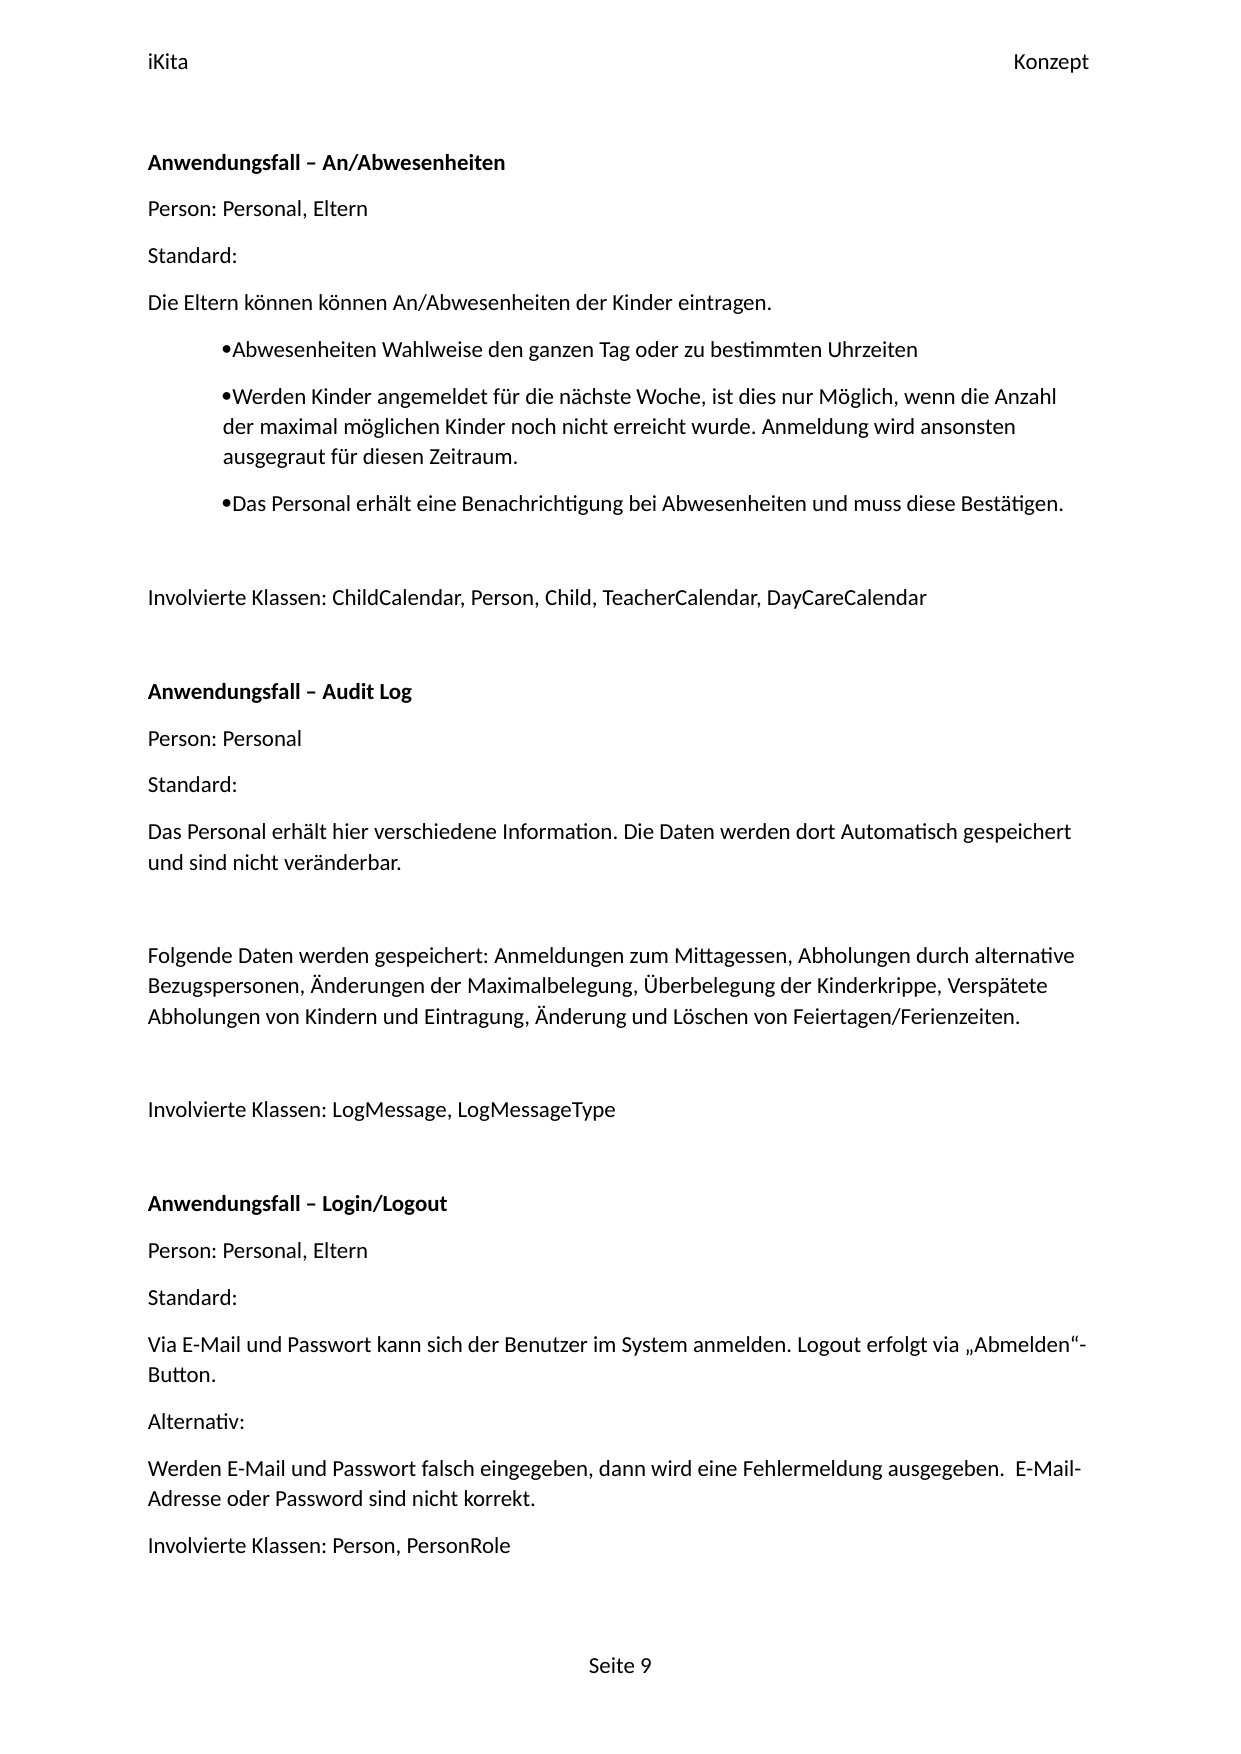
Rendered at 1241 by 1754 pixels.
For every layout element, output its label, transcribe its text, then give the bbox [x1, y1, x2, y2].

text Anwendungsfall – Login/Logout [148, 1189, 1093, 1217]
text Anwendungsfall – Audit Log [148, 677, 1093, 705]
text Standard: [148, 771, 1093, 798]
text Person: Personal [148, 724, 1093, 752]
text Die Eltern können können An/Abwesenheiten der Kinder eintragen. [148, 288, 1093, 316]
text Folgende Daten werden gespeichert: Anmeldungen zum Mittagessen, Abholungen durch alternative Bezugspersonen, Änderungen der Maximalbelegung, Überbelegung der Kinderkrippe, Verspätete Abholungen von Kindern und Eintragung, Änderung und Löschen von Feiertagen/Ferienzeiten. [148, 941, 1093, 1030]
list Das Personal erhält eine Benachrichtigung bei Abwesenheiten und muss diese Bestätigen. [148, 489, 1093, 517]
text Involvierte Klassen: Person, PersonRole [148, 1531, 1093, 1559]
text Standard: [148, 241, 1093, 269]
list Abwesenheiten Wahlweise den ganzen Tag oder zu bestimmten Uhrzeiten [148, 335, 1093, 363]
text Person: Personal, Eltern [148, 194, 1093, 222]
text Via E-Mail und Passwort kann sich der Benutzer im System anmelden. Logout erfolgt via „Abmelden“-Button. [148, 1330, 1093, 1388]
text Person: Personal, Eltern [148, 1236, 1093, 1264]
list Werden Kinder angemeldet für die nächste Woche, ist dies nur Möglich, wenn die Anzahl der maximal möglichen Kinder noch nicht erreicht wurde. Anmeldung wird ansonsten ausgegraut für diesen Zeitraum. [148, 382, 1093, 470]
text Alternativ: [148, 1407, 1093, 1435]
text Involvierte Klassen: LogMessage, LogMessageType [148, 1096, 1093, 1123]
text Werden E-Mail und Passwort falsch eingegeben, dann wird eine Fehlermeldung ausgegeben. E-Mail-Adresse oder Password sind nicht korrekt. [148, 1454, 1093, 1512]
text Standard: [148, 1283, 1093, 1311]
text Involvierte Klassen: ChildCalendar, Person, Child, TeacherCalendar, DayCareCalendar [148, 583, 1093, 611]
text Anwendungsfall – An/Abwesenheiten [148, 148, 1093, 176]
text Das Personal erhält hier verschiedene Information. Die Daten werden dort Automatisch gespeichert und sind nicht veränderbar. [148, 817, 1093, 876]
